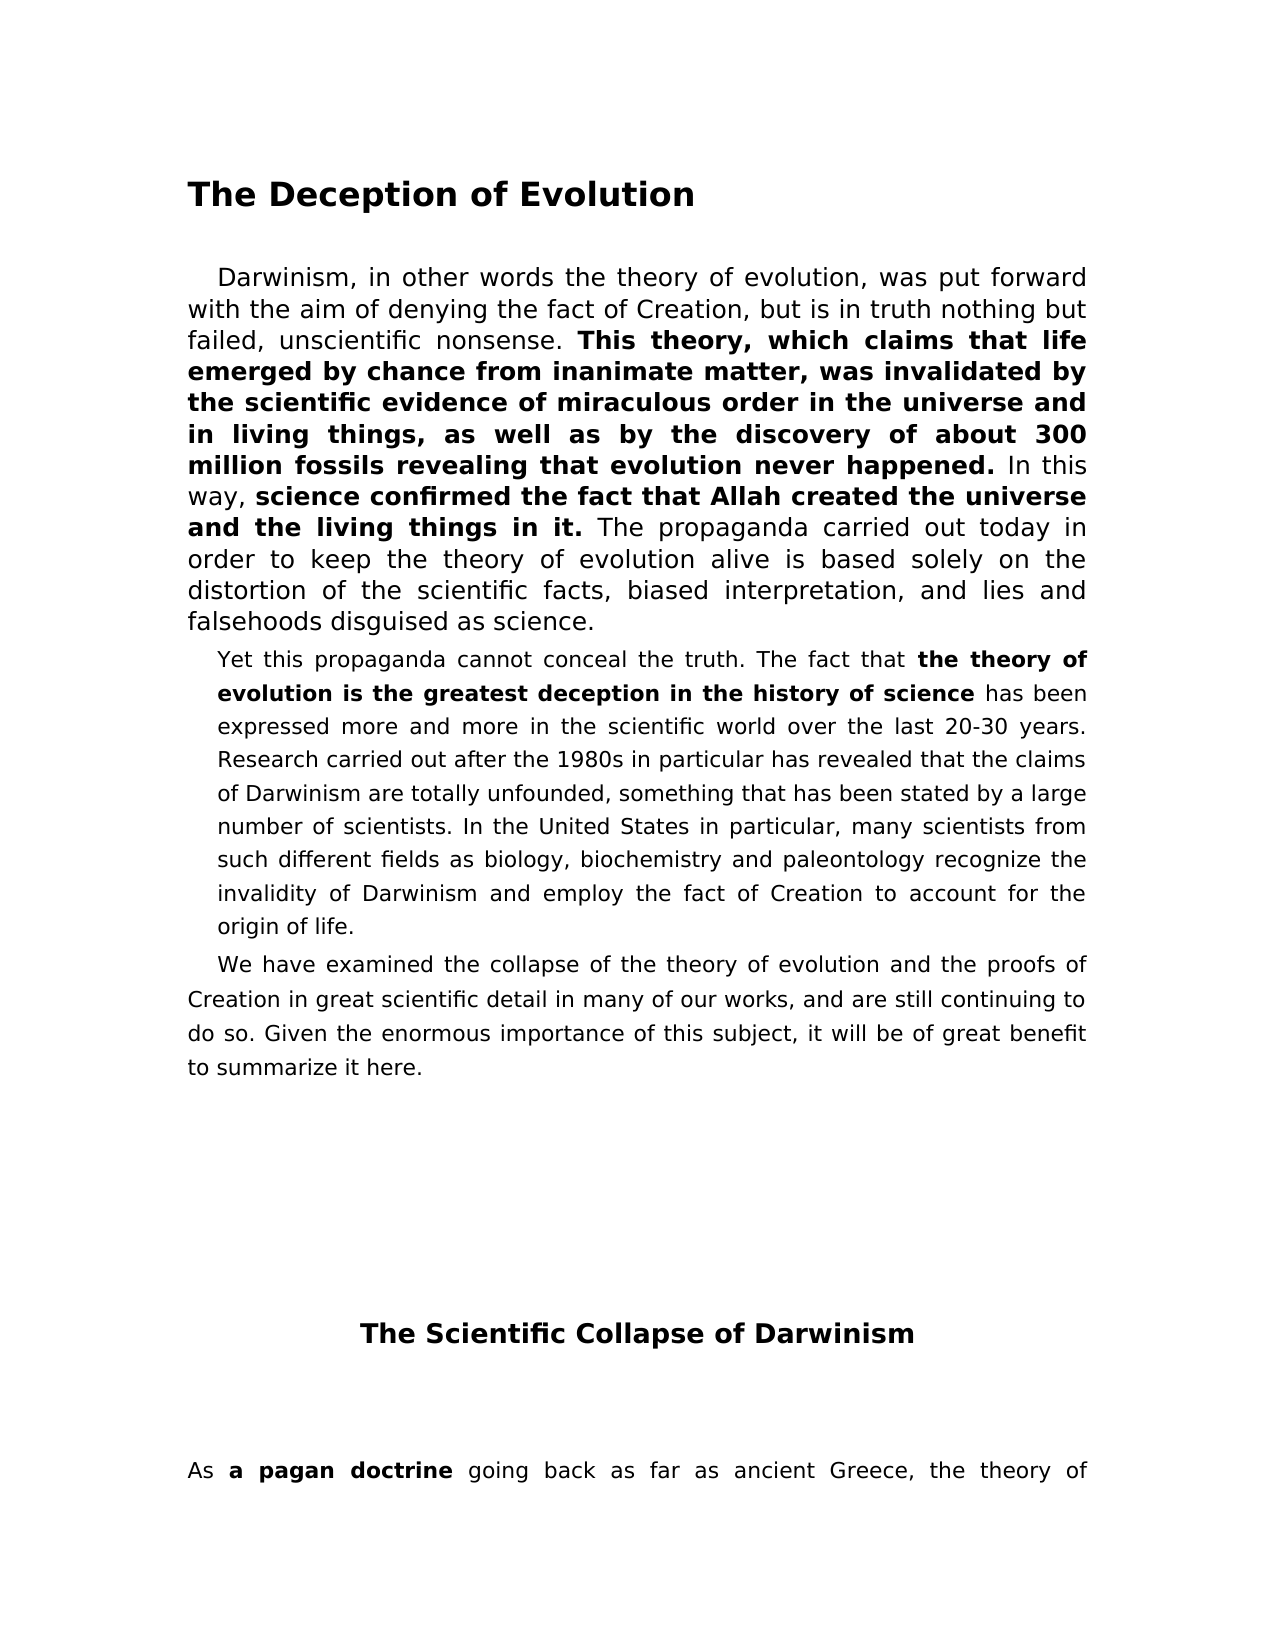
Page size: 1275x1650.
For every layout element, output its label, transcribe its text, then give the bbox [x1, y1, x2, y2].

text As a pagan doctrine going back as far as ancient Greece, the theory of [187, 1451, 1087, 1486]
text Yet this propaganda cannot conceal the truth. The fact that the theory of evolution is the greatest deception in the history of science has been expressed more and more in the scientific world over the last 20-30 years. Research carried out after the 1980s in particular has revealed that the claims of Darwinism are totally unfounded, something that has been stated by a large number of scientists. In the United States in particular, many scientists from such different fields as biology, biochemistry and paleontology recognize the invalidity of Darwinism and employ the fact of Creation to account for the origin of life. [217, 641, 1087, 941]
subtitle The Deception of Evolution [187, 175, 1087, 214]
text The Scientific Collapse of Darwinism [187, 1267, 1087, 1363]
text We have examined the collapse of the theory of evolution and the proofs of Creation in great scientific detail in many of our works, and are still continuing to do so. Given the enormous importance of this subject, it will be of great benefit to summarize it here. [187, 945, 1087, 1083]
text Darwinism, in other words the theory of evolution, was put forward with the aim of denying the fact of Creation, but is in truth nothing but failed, unscientific nonsense. This theory, which claims that life emerged by chance from inanimate matter, was invalidated by the scientific evidence of miraculous order in the universe and in living things, as well as by the discovery of about 300 million fossils revealing that evolution never happened. In this way, science confirmed the fact that Allah created the universe and the living things in it. The propaganda carried out today in order to keep the theory of evolution alive is based solely on the distortion of the scientific facts, biased interpretation, and lies and falsehoods disguised as science. [187, 262, 1087, 637]
